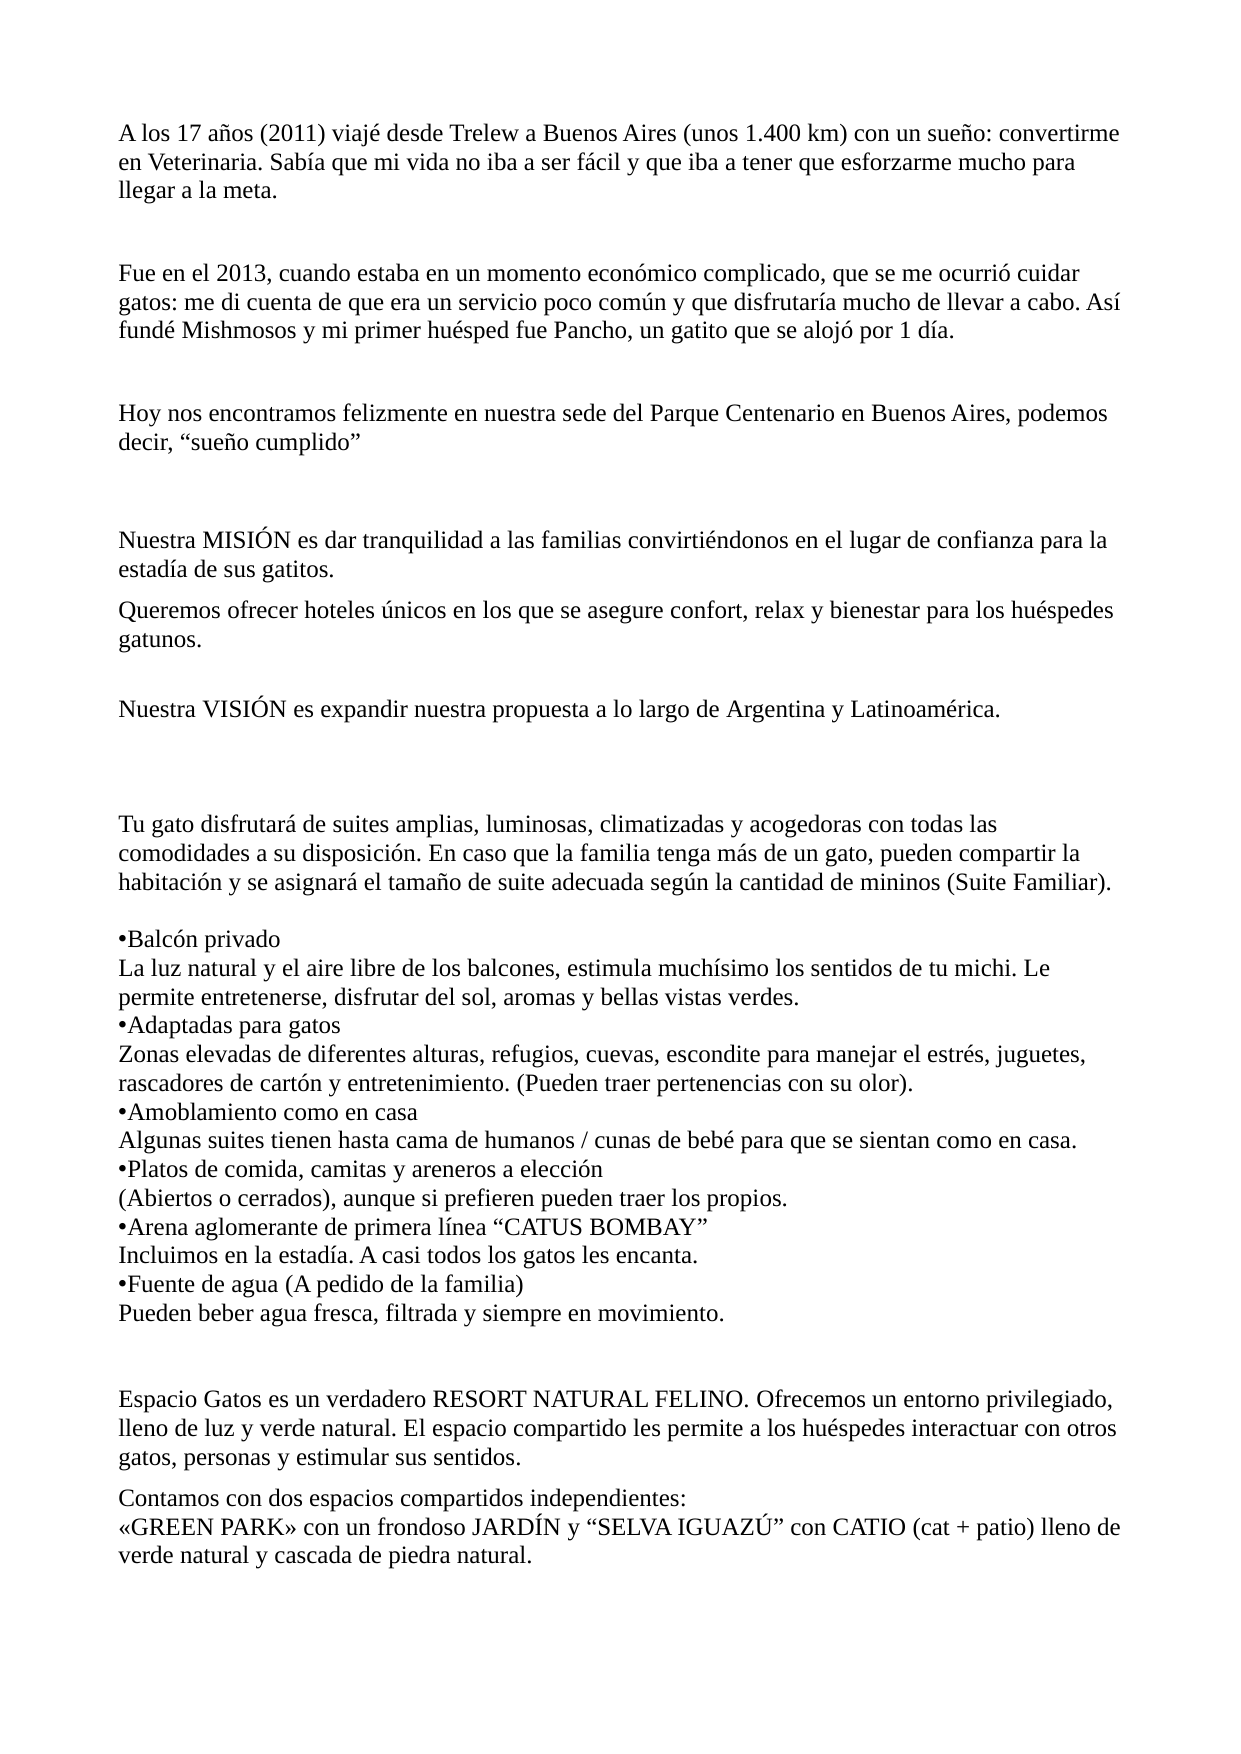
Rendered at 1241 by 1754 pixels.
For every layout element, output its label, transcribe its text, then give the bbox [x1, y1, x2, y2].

text Queremos ofrecer hoteles únicos en los que se asegure confort, relax y bienestar para los huéspedes gatunos. [118, 596, 1122, 653]
text Nuestra MISIÓN es dar tranquilidad a las familias convirtiéndonos en el lugar de confianza para la estadía de sus gatitos. [118, 526, 1122, 583]
text Tu gato disfrutará de suites amplias, luminosas, climatizadas y acogedoras con todas las comodidades a su disposición. En caso que la familia tenga más de un gato, pueden compartir la habitación y se asignará el tamaño de suite adecuada según la cantidad de mininos (Suite Familiar). [118, 809, 1122, 896]
list Balcón privado La luz natural y el aire libre de los balcones, estimula muchísimo los sentidos de tu michi. Le permite entretenerse, disfrutar del sol, aromas y bellas vistas verdes. [118, 924, 1122, 1011]
text A los 17 años (2011) viajé desde Trelew a Buenos Aires (unos 1.400 km) con un sueño: convertirme en Veterinaria. Sabía que mi vida no iba a ser fácil y que iba a tener que esforzarme mucho para llegar a la meta. [118, 118, 1122, 204]
list Platos de comida, camitas y areneros a elección (Abiertos o cerrados), aunque si prefieren pueden traer los propios. [118, 1154, 1122, 1212]
text Espacio Gatos es un verdadero RESORT NATURAL FELINO. Ofrecemos un entorno privilegiado, lleno de luz y verde natural. El espacio compartido les permite a los huéspedes interactuar con otros gatos, personas y estimular sus sentidos. [118, 1384, 1122, 1471]
list Fuente de agua (A pedido de la familia) Pueden beber agua fresca, filtrada y siempre en movimiento. [118, 1269, 1122, 1327]
list Amoblamiento como en casa Algunas suites tienen hasta cama de humanos / cunas de bebé para que se sientan como en casa. [118, 1097, 1122, 1154]
text Nuestra VISIÓN es expandir nuestra propuesta a lo largo de Argentina y Latinoamérica. [118, 694, 1122, 723]
text Fue en el 2013, cuando estaba en un momento económico complicado, que se me ocurrió cuidar gatos: me di cuenta de que era un servicio poco común y que disfrutaría mucho de llevar a cabo. Así fundé Mishmosos y mi primer huésped fue Pancho, un gatito que se alojó por 1 día. [118, 258, 1122, 344]
text Hoy nos encontramos felizmente en nuestra sede del Parque Centenario en Buenos Aires, podemos decir, “sueño cumplido” [118, 398, 1122, 456]
list Arena aglomerante de primera línea “CATUS BOMBAY” Incluimos en la estadía. A casi todos los gatos les encanta. [118, 1212, 1122, 1269]
text Contamos con dos espacios compartidos independientes: «GREEN PARK» con un frondoso JARDÍN y “SELVA IGUAZÚ” con CATIO (cat + patio) lleno de verde natural y cascada de piedra natural. [118, 1483, 1122, 1569]
list Adaptadas para gatos Zonas elevadas de diferentes alturas, refugios, cuevas, escondite para manejar el estrés, juguetes, rascadores de cartón y entretenimiento. (Pueden traer pertenencias con su olor). [118, 1011, 1122, 1097]
